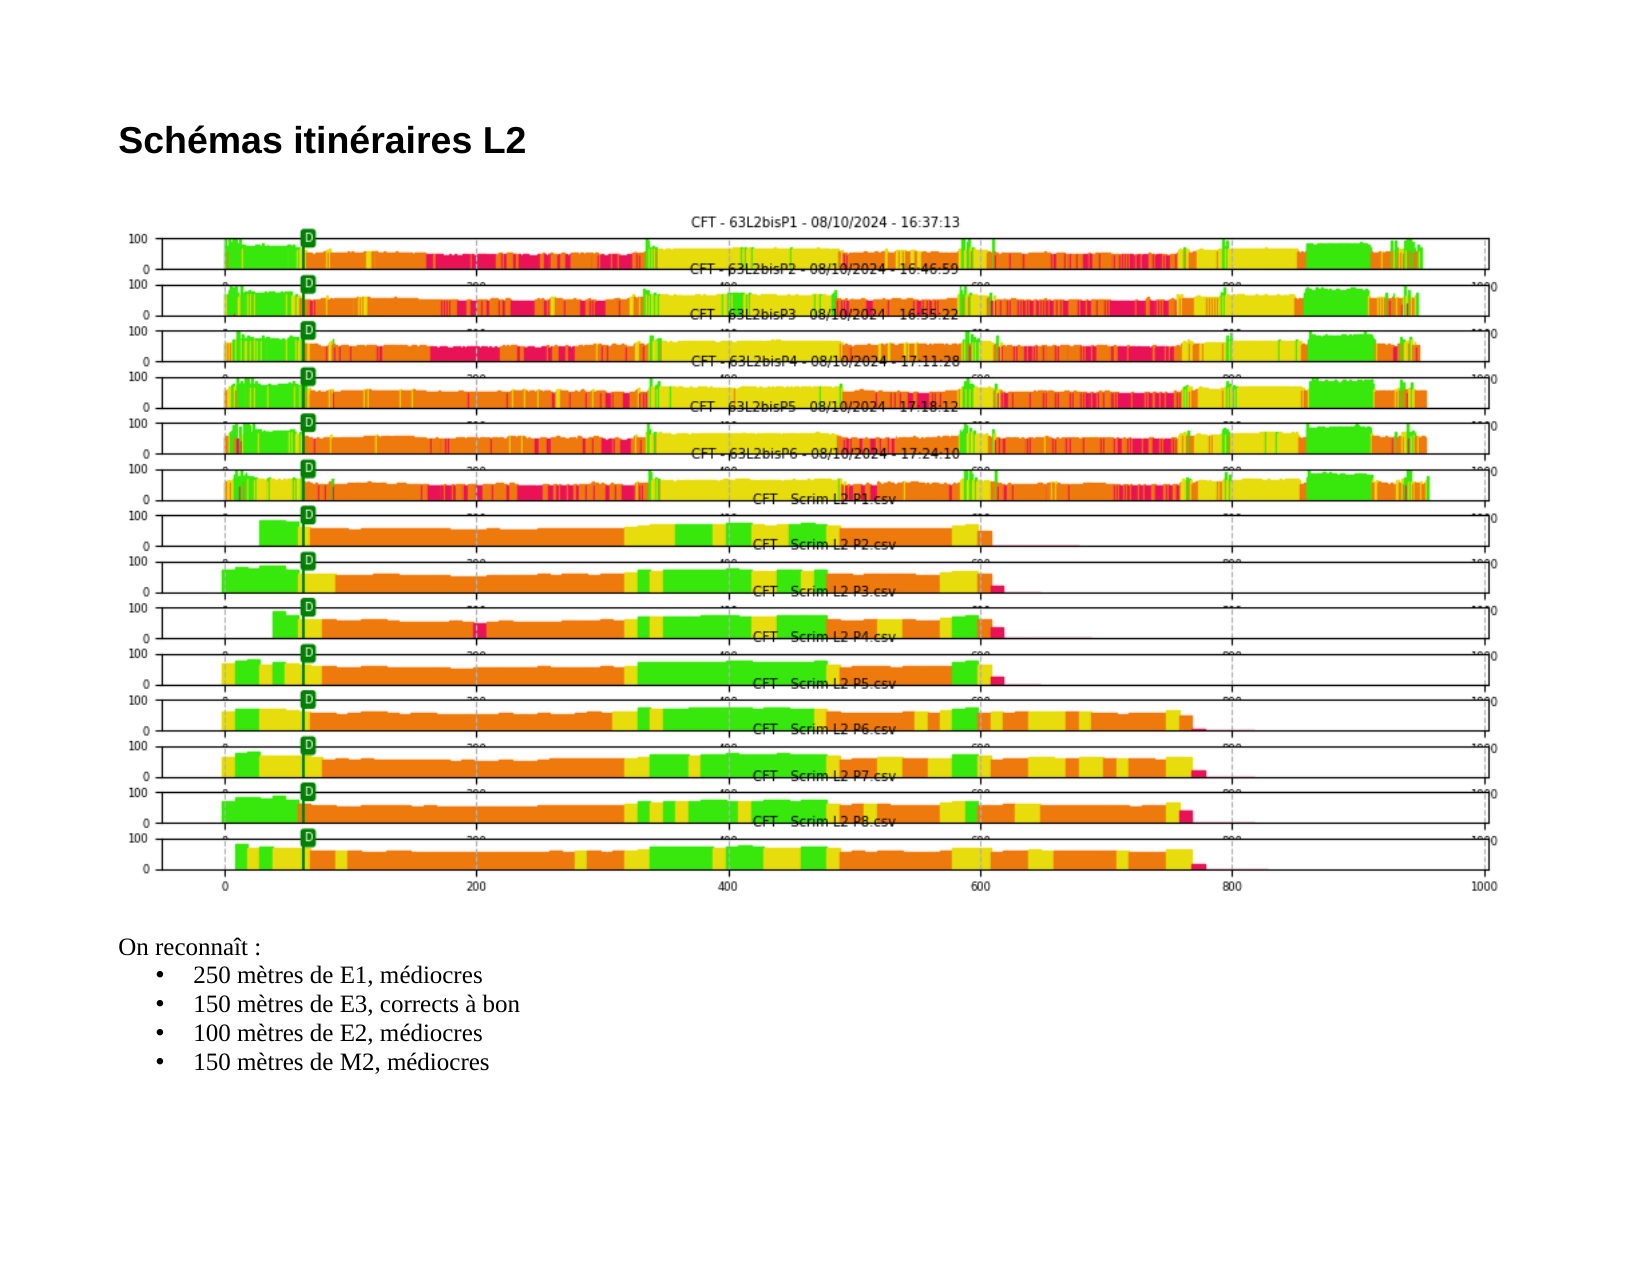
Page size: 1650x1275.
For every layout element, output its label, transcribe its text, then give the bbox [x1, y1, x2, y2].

picture [120, 206, 1534, 903]
subtitle Schémas itinéraires L2 [118, 118, 1532, 161]
text On reconnaît : [118, 932, 1532, 961]
list 100 mètres de E2, médiocres [156, 1018, 1532, 1047]
list 150 mètres de E3, corrects à bon [156, 989, 1532, 1018]
list 150 mètres de M2, médiocres [156, 1047, 1532, 1076]
list 250 mètres de E1, médiocres [156, 961, 1532, 989]
